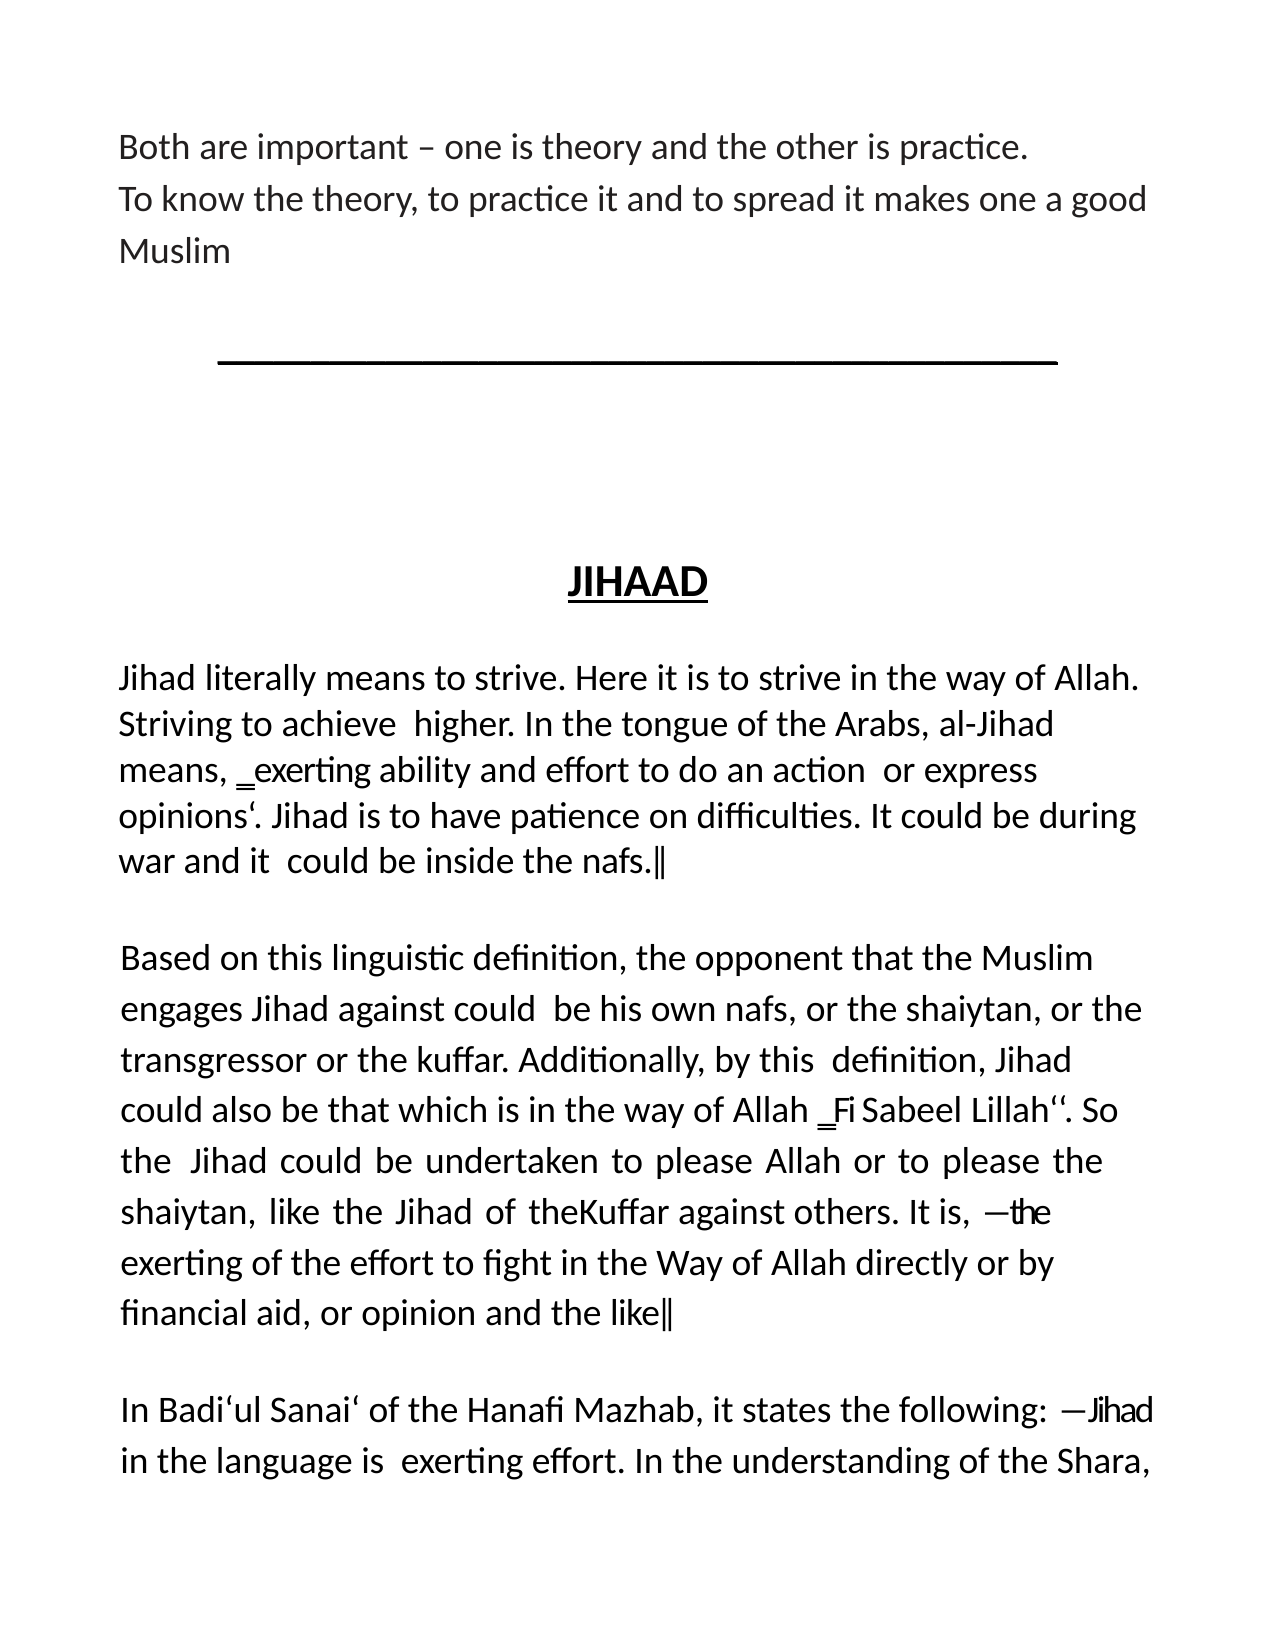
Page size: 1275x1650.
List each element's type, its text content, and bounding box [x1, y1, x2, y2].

text Based on this linguistic definition, the opponent that the Muslim engages Jihad against could be his own nafs, or the shaiytan, or the transgressor or the kuffar. Additionally, by this definition, Jihad could also be that which is in the way of Allah ‗Fi Sabeel Lillah‘‘. So the Jihad could be undertaken to please Allah or to please the shaiytan, like the Jihad of theKuffar against others. It is, ―the exerting of the effort to fight in the Way of Allah directly or by financial aid, or opinion and the like‖ [120, 929, 1156, 1335]
text Both are important – one is theory and the other is practice. [118, 118, 1156, 169]
text To know the theory, to practice it and to spread it makes one a good Muslim [118, 169, 1156, 272]
text _____________________________________________ [118, 323, 1157, 369]
text JIHAAD [118, 552, 1157, 608]
text In Badi‘ul Sanai‘ of the Hanafi Mazhab, it states the following: ―Jihad in the language is exerting effort. In the understanding of the Shara, [120, 1381, 1156, 1482]
text Jihad literally means to strive. Here it is to strive in the way of Allah. Striving to achieve higher. In the tongue of the Arabs, al-Jihad means, ‗exerting ability and effort to do an action or express opinions‘. Jihad is to have patience on difficulties. It could be during war and it could be inside the nafs.‖ [118, 654, 1157, 883]
